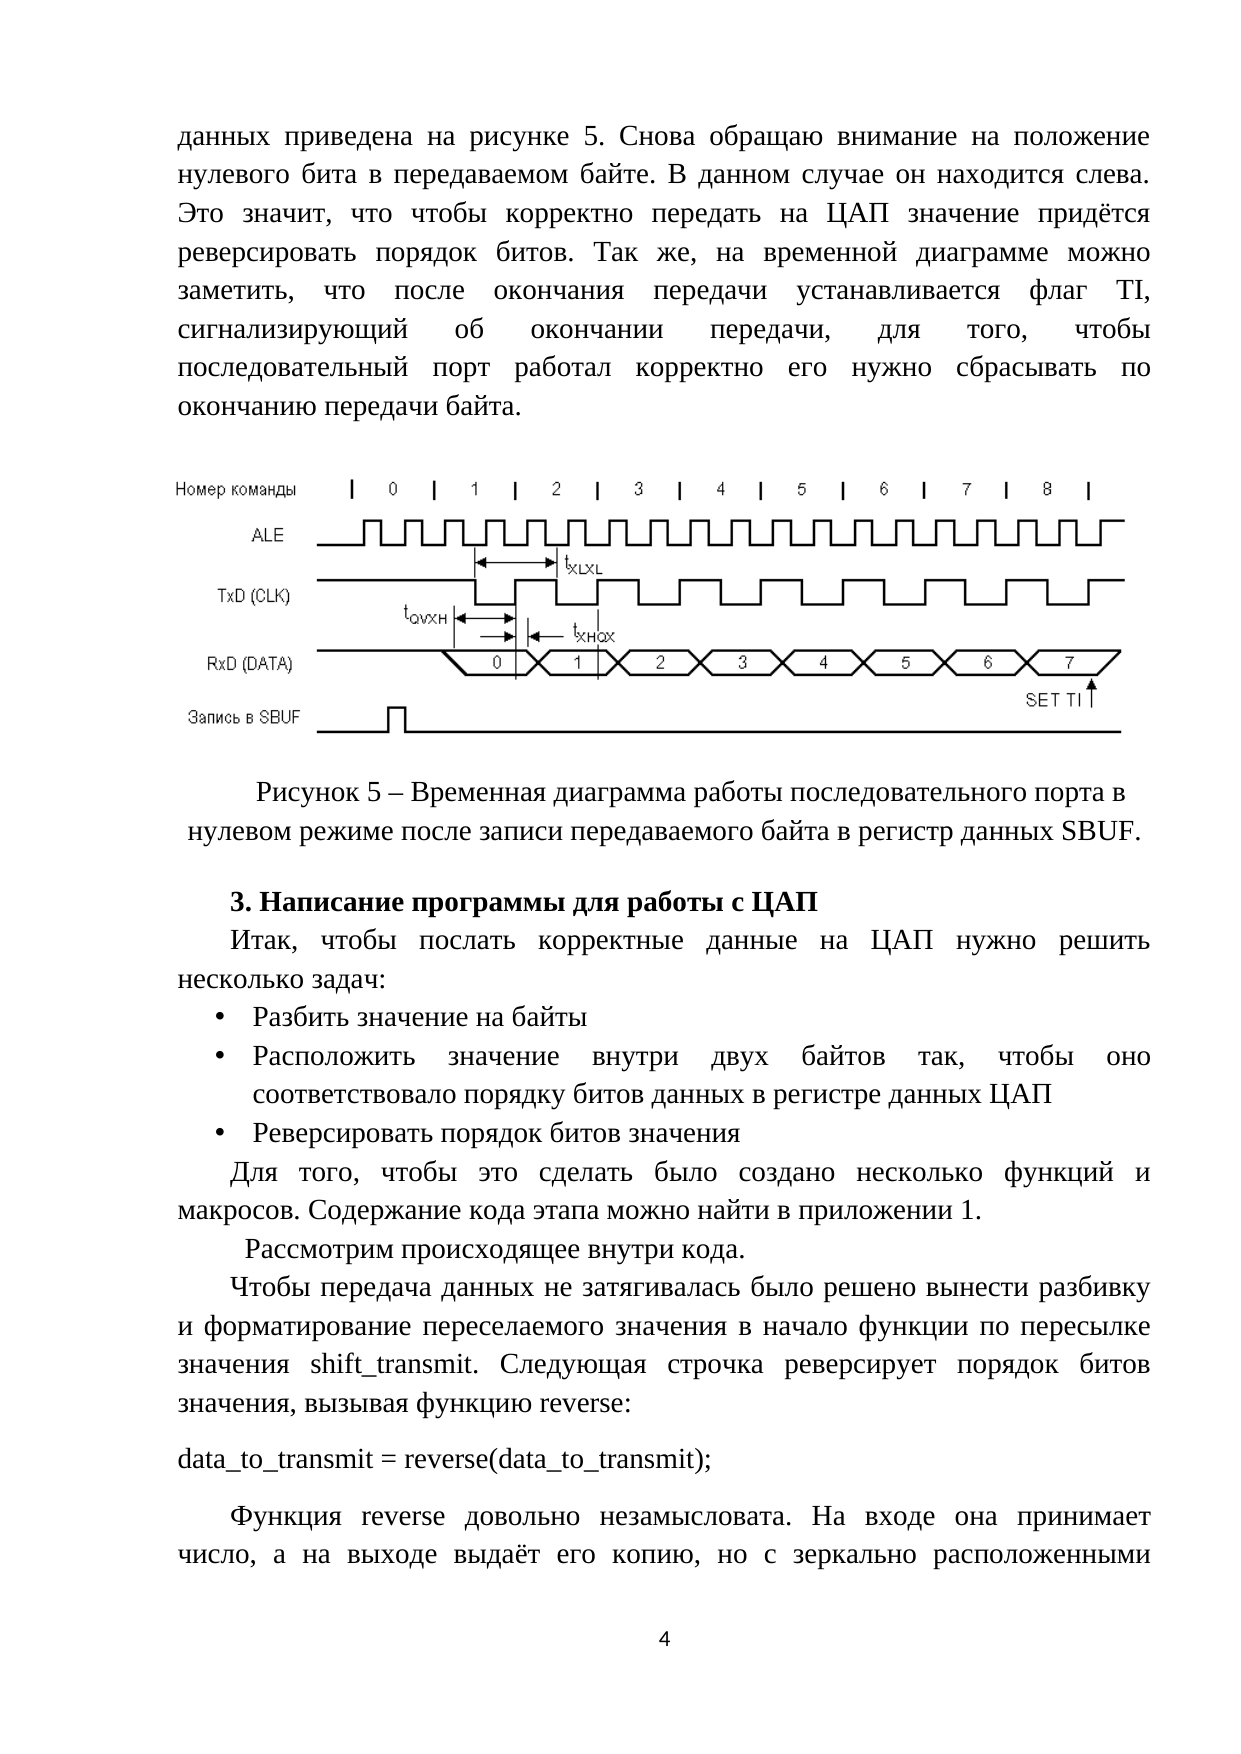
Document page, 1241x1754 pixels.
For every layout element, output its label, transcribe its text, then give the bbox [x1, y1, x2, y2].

picture [161, 466, 1137, 766]
text Рассмотрим происходящее внутри кода. [177, 1231, 1152, 1264]
list Расположить значение внутри двух байтов так, чтобы оно соответствовало порядку битов данных в регистре данных ЦАП [215, 1038, 1152, 1110]
text 3. Написание программы для работы с ЦАП [177, 884, 1152, 917]
list Реверсировать порядок битов значения [215, 1115, 1152, 1149]
text Для того, чтобы это сделать было создано несколько функций и макросов. Содержание кода этапа можно найти в приложении 1. [177, 1154, 1152, 1226]
list Разбить значение на байты [215, 999, 1152, 1033]
text данных приведена на рисунке 5. Снова обращаю внимание на положение нулевого бита в передаваемом байте. В данном случае он находится слева. Это значит, что чтобы корректно передать на ЦАП значение придётся реверсировать порядок битов. Так же, на временной диаграмме можно заметить, что после окончания передачи устанавливается флаг TI, сигнализирующий об окончании передачи, для того, чтобы последовательный порт работал корректно его нужно сбрасывать по окончанию передачи байта. [177, 118, 1152, 421]
text Чтобы передача данных не затягивалась было решено вынести разбивку и форматирование переселаемого значения в начало функции по пересылке значения shift_transmit. Следующая строчка реверсирует порядок битов значения, вызывая функцию reverse: [177, 1269, 1152, 1419]
text Рисунок 5 – Временная диаграмма работы последовательного порта в нулевом режиме после записи передаваемого байта в регистр данных SBUF. [177, 459, 1152, 847]
text Итак, чтобы послать корректные данные на ЦАП нужно решить несколько задач: [177, 922, 1152, 994]
text Функция reverse довольно незамысловата. На входе она принимает число, а на выходе выдаёт его копию, но с зеркально расположенными [177, 1498, 1152, 1570]
text data_to_transmit = reverse(data_to_transmit); [177, 1441, 1152, 1475]
